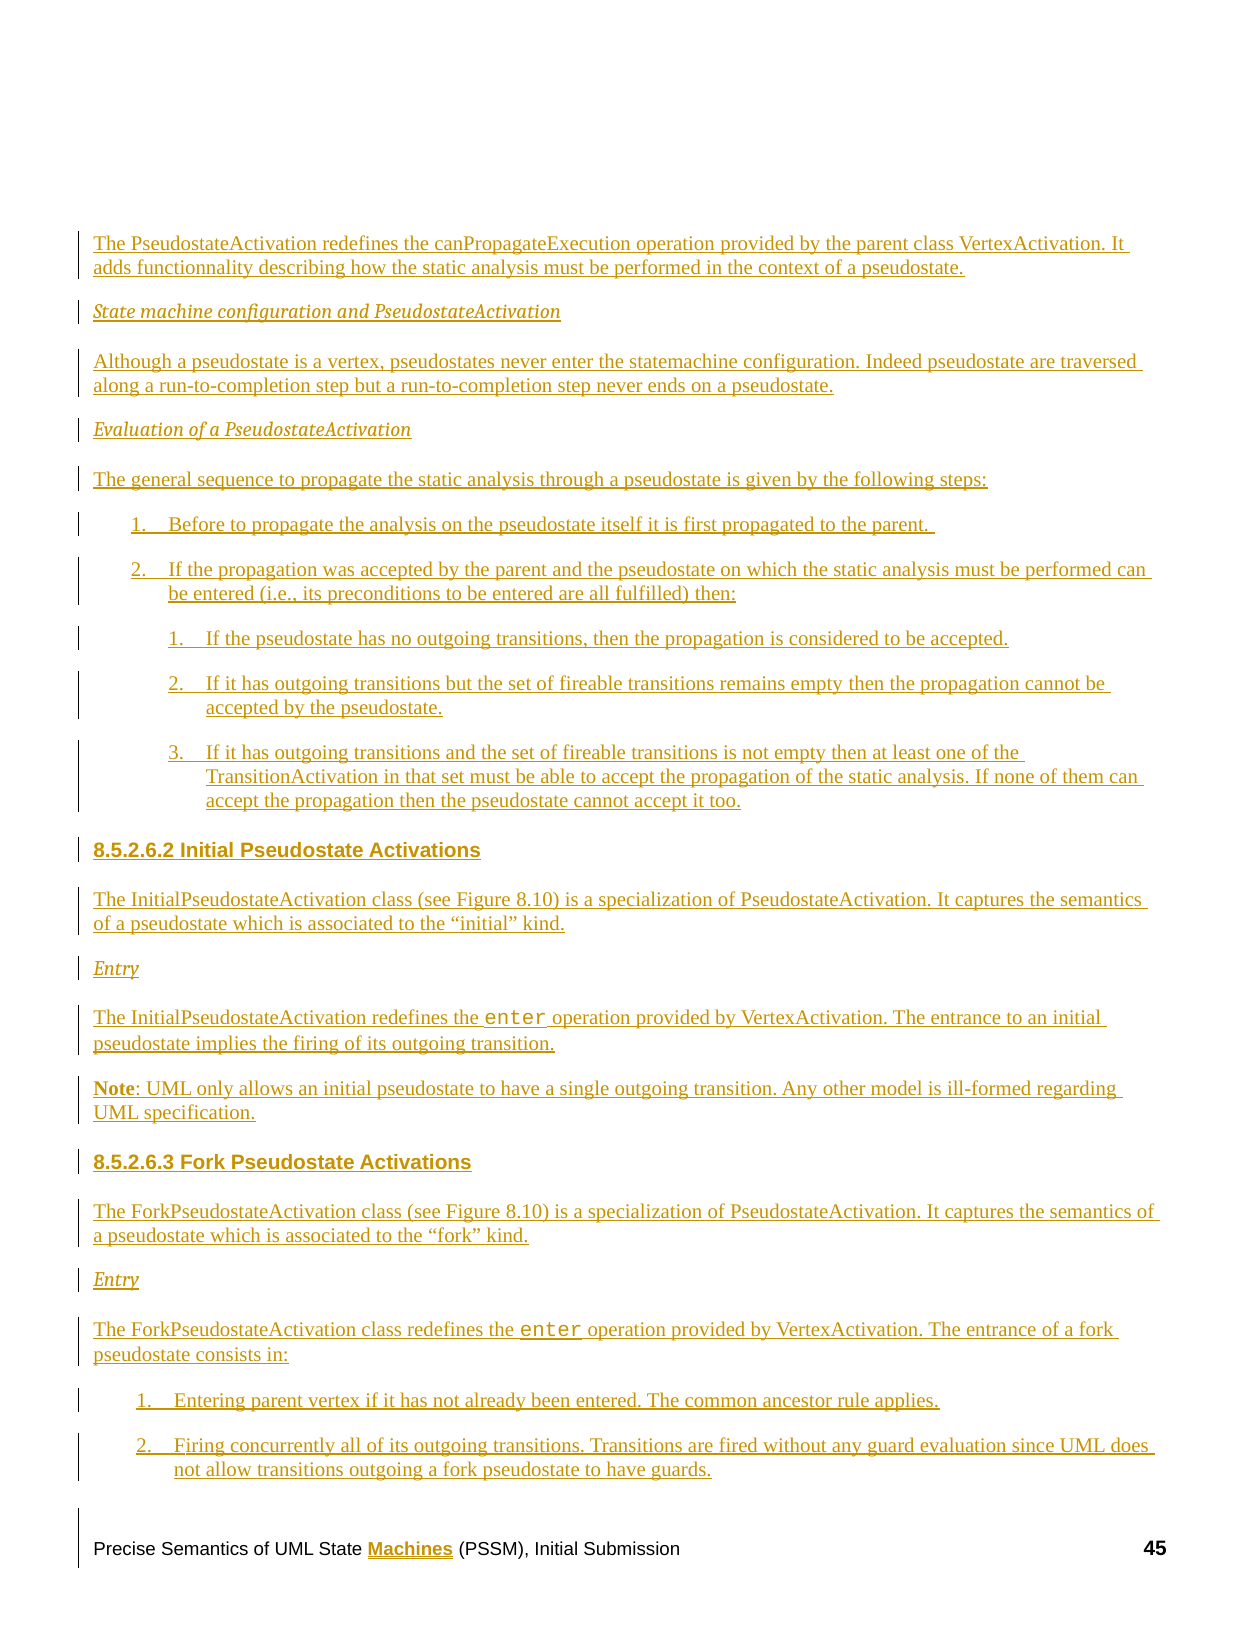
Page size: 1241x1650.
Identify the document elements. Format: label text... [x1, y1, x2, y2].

text The InitialPseudostateActivation redefines the enter operation provided by VertexActivation. The entrance to an initial pseudostate implies the firing of its outgoing transition. [93, 1005, 1164, 1055]
list If it has outgoing transitions and the set of fireable transitions is not empty then at least one of the TransitionActivation in that set must be able to accept the propagation of the static analysis. If none of them can accept the propagation then the pseudostate cannot accept it too. [168, 740, 1164, 812]
text The InitialPseudostateActivation class (see Figure 8.10) is a specialization of PseudostateActivation. It captures the semantics of a pseudostate which is associated to the “initial” kind. [93, 887, 1164, 935]
subtitle Entry [93, 1268, 1164, 1292]
text Although a pseudostate is a vertex, pseudostates never enter the statemachine configuration. Indeed pseudostate are traversed along a run-to-completion step but a run-to-completion step never ends on a pseudostate. [93, 349, 1164, 397]
text The ForkPseudostateActivation class redefines the enter operation provided by VertexActivation. The entrance of a fork pseudostate consists in: [93, 1317, 1164, 1366]
list If it has outgoing transitions but the set of fireable transitions remains empty then the propagation cannot be accepted by the pseudostate. [168, 671, 1164, 719]
list If the propagation was accepted by the parent and the pseudostate on which the static analysis must be performed can be entered (i.e., its preconditions to be entered are all fulfilled) then: [131, 557, 1164, 605]
subtitle Fork Pseudostate Activations [93, 1149, 1164, 1174]
subtitle State machine configuration and PseudostateActivation [93, 300, 1164, 324]
text Note: UML only allows an initial pseudostate to have a single outgoing transition. Any other model is ill-formed regarding UML specification. [93, 1076, 1164, 1124]
subtitle Entry [93, 956, 1164, 980]
subtitle Evaluation of a PseudostateActivation [93, 418, 1164, 442]
list Before to propagate the analysis on the pseudostate itself it is first propagated to the parent. [131, 512, 1164, 536]
text The ForkPseudostateActivation class (see Figure 8.10) is a specialization of PseudostateActivation. It captures the semantics of a pseudostate which is associated to the “fork” kind. [93, 1199, 1164, 1247]
list Entering parent vertex if it has not already been entered. The common ancestor rule applies. [136, 1387, 1164, 1412]
text The general sequence to propagate the static analysis through a pseudostate is given by the following steps: [93, 466, 1164, 491]
list Firing concurrently all of its outgoing transitions. Transitions are fired without any guard evaluation since UML does not allow transitions outgoing a fork pseudostate to have guards. [136, 1433, 1164, 1481]
text The PseudostateActivation redefines the canPropagateExecution operation provided by the parent class VertexActivation. It adds functionnality describing how the static analysis must be performed in the context of a pseudostate. [93, 231, 1164, 279]
subtitle Initial Pseudostate Activations [93, 837, 1164, 862]
list If the pseudostate has no outgoing transitions, then the propagation is considered to be accepted. [168, 626, 1164, 650]
